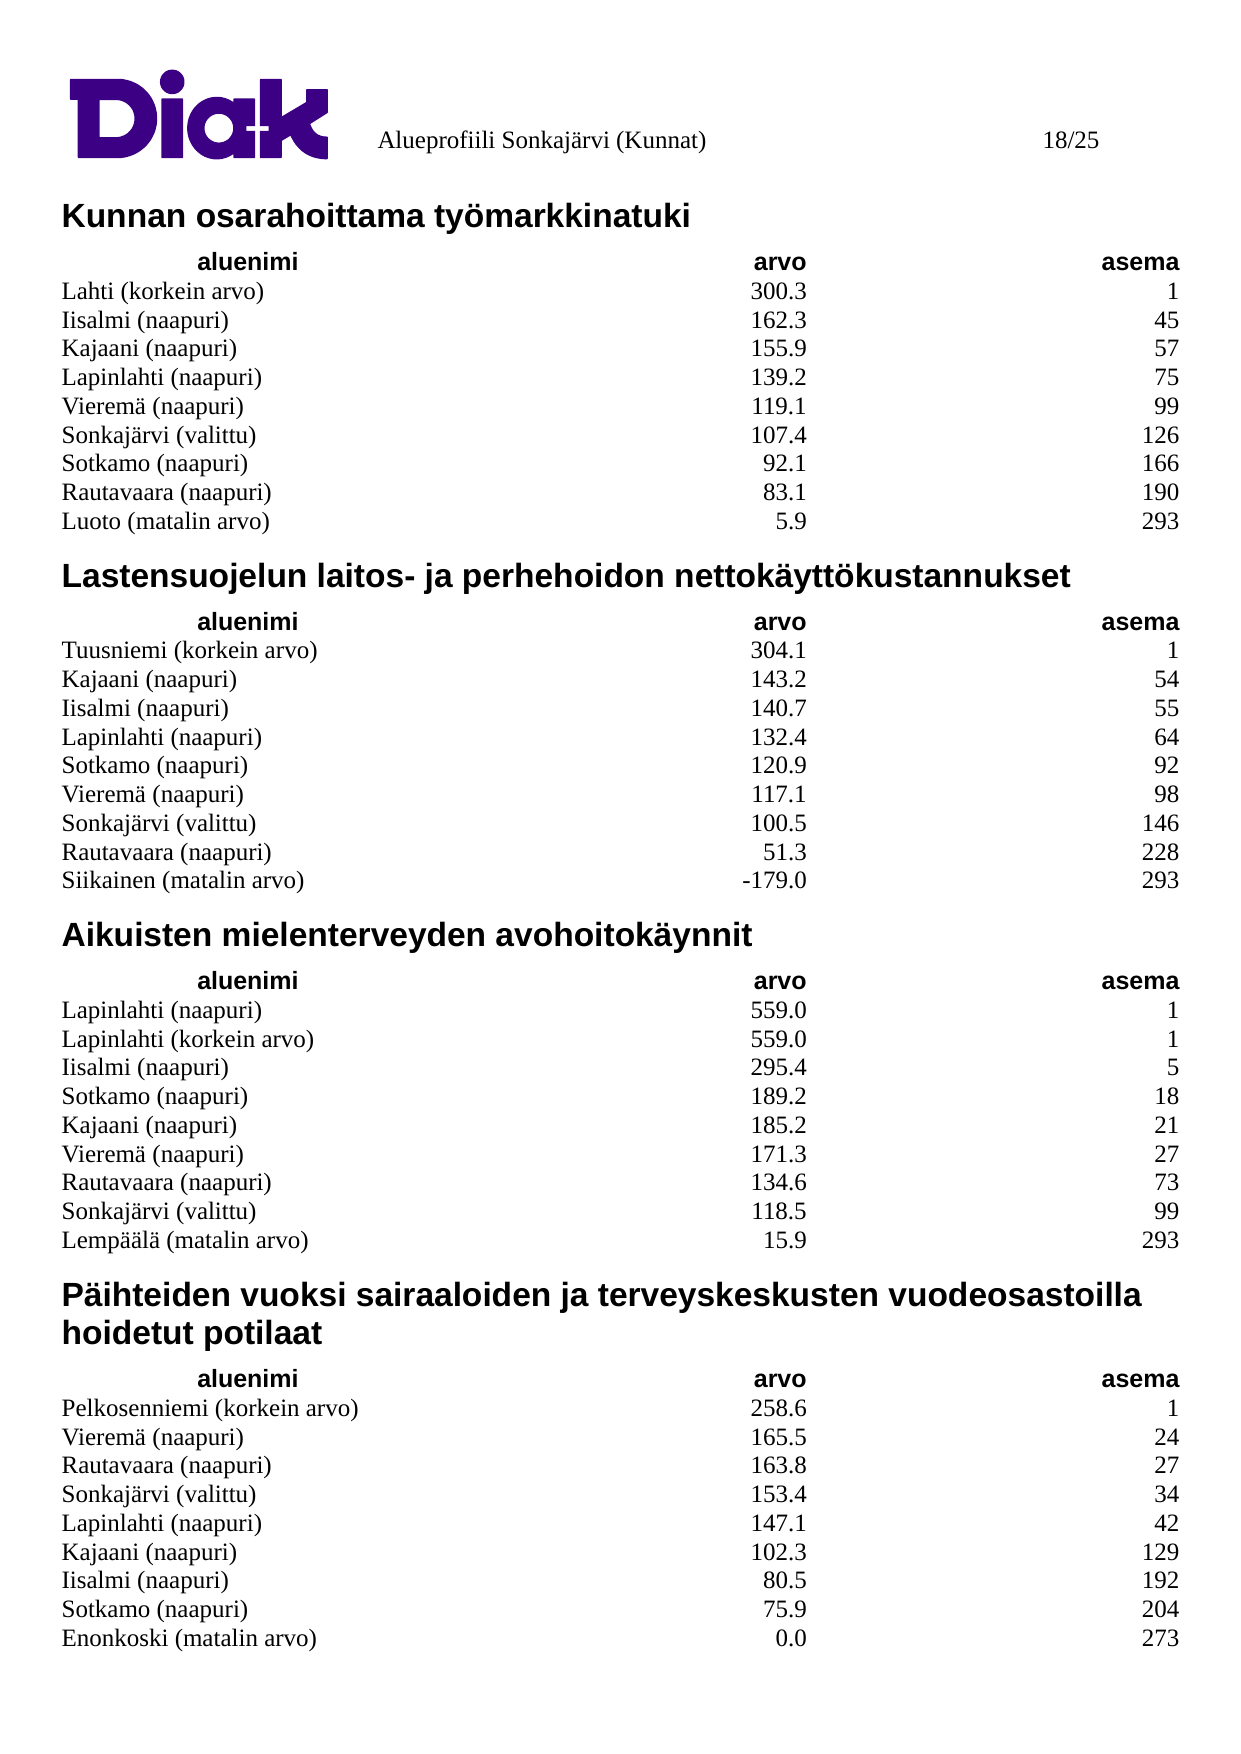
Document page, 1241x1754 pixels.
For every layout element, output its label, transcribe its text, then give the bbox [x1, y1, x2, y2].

table_cell 100.5 [434, 808, 806, 837]
table_cell Iisalmi (naapuri) [61, 305, 434, 333]
table_cell 559.0 [434, 995, 806, 1024]
table_cell Sotkamo (naapuri) [61, 1594, 434, 1623]
table_cell 189.2 [434, 1081, 806, 1110]
table_cell 120.9 [434, 751, 806, 779]
table_cell Sotkamo (naapuri) [61, 449, 434, 477]
table_cell Sotkamo (naapuri) [61, 751, 434, 779]
table_header arvo [434, 247, 806, 276]
table_header asema [806, 1364, 1179, 1393]
table_cell 102.3 [434, 1537, 806, 1566]
table_cell 1 [806, 636, 1179, 664]
table_cell 99 [806, 391, 1179, 420]
table_cell 55 [806, 693, 1179, 722]
table_cell 57 [806, 334, 1179, 362]
table_cell 92.1 [434, 449, 806, 477]
table_cell 21 [806, 1110, 1179, 1139]
table_cell Sonkajärvi (valittu) [61, 1196, 434, 1225]
table_cell 153.4 [434, 1479, 806, 1508]
table_header aluenimi [61, 966, 434, 995]
table_header aluenimi [61, 607, 434, 636]
table_cell 98 [806, 779, 1179, 808]
subtitle Lastensuojelun laitos- ja perhehoidon nettokäyttökustannukset [61, 556, 1179, 594]
table_cell 73 [806, 1168, 1179, 1196]
table_cell Lapinlahti (naapuri) [61, 362, 434, 391]
table_cell 559.0 [434, 1024, 806, 1052]
table_cell 92 [806, 751, 1179, 779]
table_cell 163.8 [434, 1451, 806, 1479]
table_cell Enonkoski (matalin arvo) [61, 1623, 434, 1652]
table_header aluenimi [61, 247, 434, 276]
table_header aluenimi [61, 1364, 434, 1393]
subtitle Päihteiden vuoksi sairaaloiden ja terveyskeskusten vuodeosastoilla hoidetut potilaat [61, 1274, 1179, 1352]
table_cell Lahti (korkein arvo) [61, 276, 434, 305]
table_cell Luoto (matalin arvo) [61, 506, 434, 535]
table_cell 258.6 [434, 1393, 806, 1422]
table_cell -179.0 [434, 866, 806, 894]
table_cell Rautavaara (naapuri) [61, 837, 434, 866]
table_cell 27 [806, 1451, 1179, 1479]
table_cell 42 [806, 1508, 1179, 1537]
table_cell Lapinlahti (naapuri) [61, 1508, 434, 1537]
table_cell 1 [806, 1024, 1179, 1052]
table_cell 273 [806, 1623, 1179, 1652]
table_cell Rautavaara (naapuri) [61, 1168, 434, 1196]
table_cell 155.9 [434, 334, 806, 362]
table_header asema [806, 607, 1179, 636]
table_cell Pelkosenniemi (korkein arvo) [61, 1393, 434, 1422]
table_cell 166 [806, 449, 1179, 477]
table_cell 5 [806, 1053, 1179, 1081]
table_cell Kajaani (naapuri) [61, 1110, 434, 1139]
table_header arvo [434, 607, 806, 636]
table_cell 140.7 [434, 693, 806, 722]
table_cell 119.1 [434, 391, 806, 420]
table_cell 162.3 [434, 305, 806, 333]
table_cell 64 [806, 722, 1179, 751]
table_cell 146 [806, 808, 1179, 837]
table_cell 293 [806, 1225, 1179, 1254]
table_cell Vieremä (naapuri) [61, 779, 434, 808]
table_cell Iisalmi (naapuri) [61, 693, 434, 722]
table_cell 300.3 [434, 276, 806, 305]
table_header asema [806, 247, 1179, 276]
table_cell 83.1 [434, 477, 806, 506]
table_cell Iisalmi (naapuri) [61, 1053, 434, 1081]
table_cell 228 [806, 837, 1179, 866]
table_cell Lapinlahti (korkein arvo) [61, 1024, 434, 1052]
table_cell 293 [806, 866, 1179, 894]
table_cell 147.1 [434, 1508, 806, 1537]
table_cell Kajaani (naapuri) [61, 664, 434, 693]
table_cell 295.4 [434, 1053, 806, 1081]
table_cell 171.3 [434, 1139, 806, 1167]
table_cell 99 [806, 1196, 1179, 1225]
table_cell 192 [806, 1566, 1179, 1594]
table_cell 0.0 [434, 1623, 806, 1652]
table_cell Vieremä (naapuri) [61, 1139, 434, 1167]
table_cell Lapinlahti (naapuri) [61, 722, 434, 751]
table_cell 143.2 [434, 664, 806, 693]
table_cell 54 [806, 664, 1179, 693]
table_cell Kajaani (naapuri) [61, 1537, 434, 1566]
subtitle Aikuisten mielenterveyden avohoitokäynnit [61, 915, 1179, 954]
table_header arvo [434, 1364, 806, 1393]
table_cell 107.4 [434, 420, 806, 448]
table_header arvo [434, 966, 806, 995]
table_cell Iisalmi (naapuri) [61, 1566, 434, 1594]
table_cell 139.2 [434, 362, 806, 391]
table_cell Siikainen (matalin arvo) [61, 866, 434, 894]
table_cell 129 [806, 1537, 1179, 1566]
table_cell 190 [806, 477, 1179, 506]
table_cell 15.9 [434, 1225, 806, 1254]
table_cell 51.3 [434, 837, 806, 866]
table_cell Lempäälä (matalin arvo) [61, 1225, 434, 1254]
table_cell 134.6 [434, 1168, 806, 1196]
table_cell Sotkamo (naapuri) [61, 1081, 434, 1110]
table_cell Lapinlahti (naapuri) [61, 995, 434, 1024]
table_cell 34 [806, 1479, 1179, 1508]
table_cell 5.9 [434, 506, 806, 535]
table_cell 18 [806, 1081, 1179, 1110]
table_cell Vieremä (naapuri) [61, 391, 434, 420]
table_cell 80.5 [434, 1566, 806, 1594]
table_cell Kajaani (naapuri) [61, 334, 434, 362]
table_cell 293 [806, 506, 1179, 535]
table_header asema [806, 966, 1179, 995]
table_cell 45 [806, 305, 1179, 333]
table_cell 75.9 [434, 1594, 806, 1623]
table_cell Sonkajärvi (valittu) [61, 808, 434, 837]
table_cell 185.2 [434, 1110, 806, 1139]
table_cell 118.5 [434, 1196, 806, 1225]
table_cell 1 [806, 1393, 1179, 1422]
table_cell 117.1 [434, 779, 806, 808]
table_cell 1 [806, 995, 1179, 1024]
table_cell Sonkajärvi (valittu) [61, 1479, 434, 1508]
table_cell Tuusniemi (korkein arvo) [61, 636, 434, 664]
table_cell Rautavaara (naapuri) [61, 1451, 434, 1479]
table_cell 126 [806, 420, 1179, 448]
subtitle Kunnan osarahoittama työmarkkinatuki [61, 196, 1179, 235]
table_cell 132.4 [434, 722, 806, 751]
table_cell 75 [806, 362, 1179, 391]
table_cell 204 [806, 1594, 1179, 1623]
table_cell Vieremä (naapuri) [61, 1422, 434, 1451]
table_cell 27 [806, 1139, 1179, 1167]
table_cell 165.5 [434, 1422, 806, 1451]
table_cell 1 [806, 276, 1179, 305]
table_cell 24 [806, 1422, 1179, 1451]
table_cell Sonkajärvi (valittu) [61, 420, 434, 448]
table_cell 304.1 [434, 636, 806, 664]
table_cell Rautavaara (naapuri) [61, 477, 434, 506]
